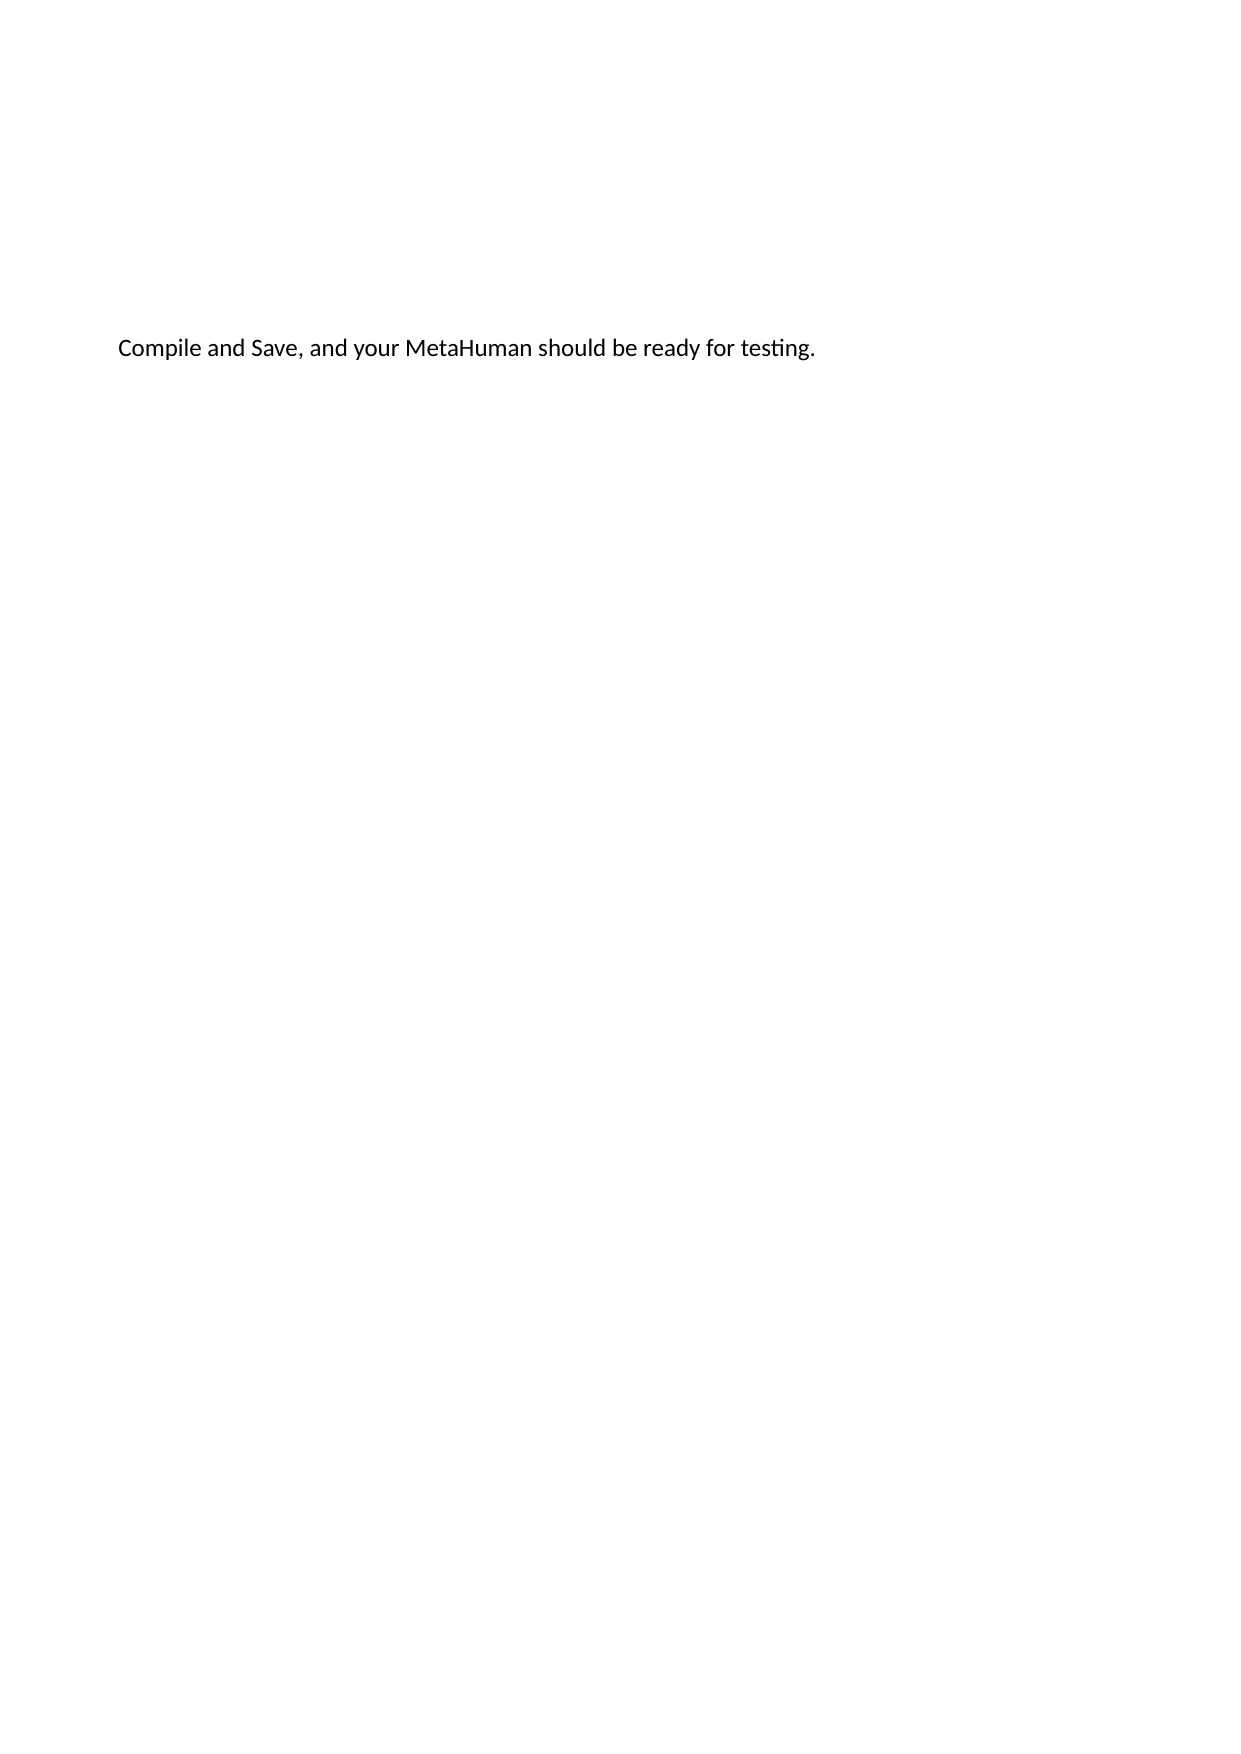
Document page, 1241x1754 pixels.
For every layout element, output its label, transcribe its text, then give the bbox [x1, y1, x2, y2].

text Compile and Save, and your MetaHuman should be ready for testing. [118, 332, 1122, 362]
